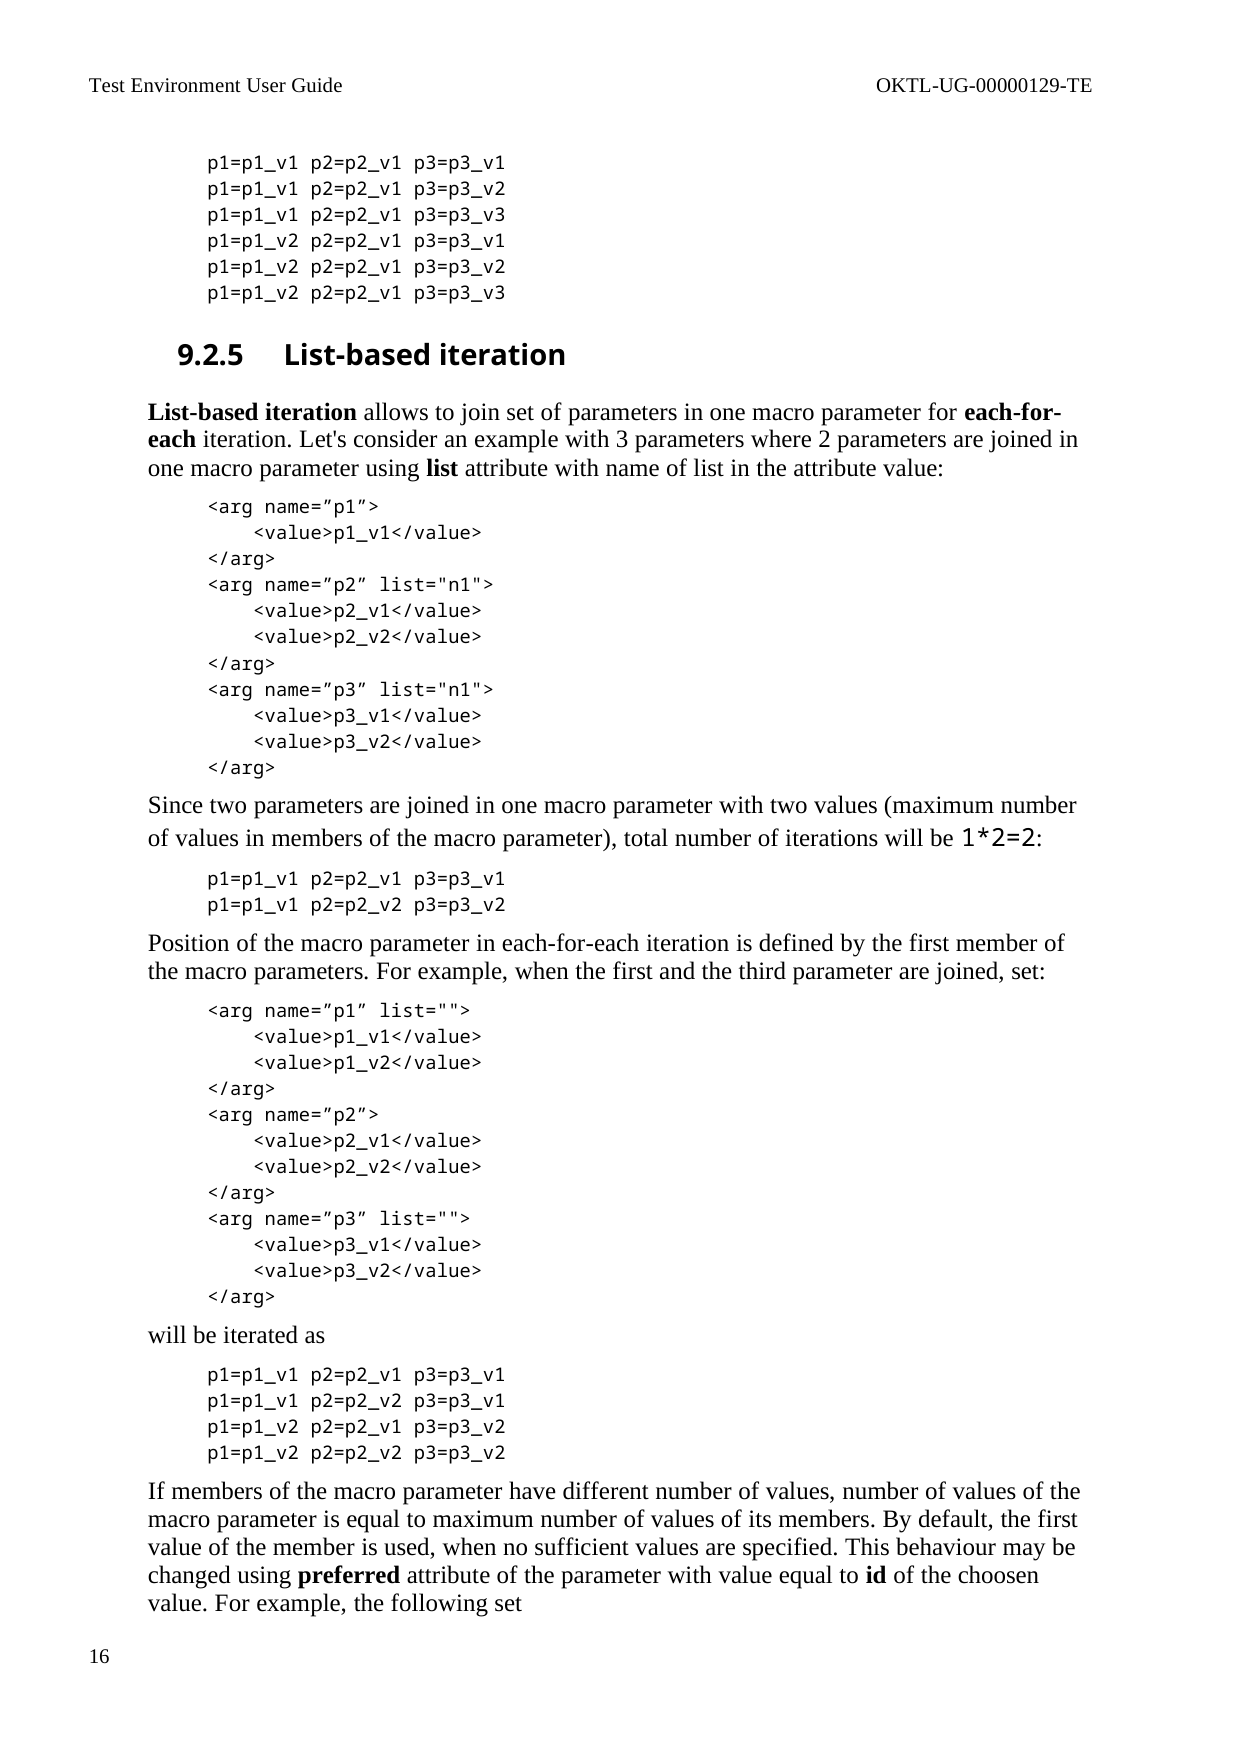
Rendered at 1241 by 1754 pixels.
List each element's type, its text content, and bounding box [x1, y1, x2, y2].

text p1=p1_v1 p2=p2_v1 p3=p3_v1 [207, 148, 1093, 174]
subtitle List-based iteration [177, 334, 1093, 374]
text p1=p1_v1 p2=p2_v1 p3=p3_v3 [207, 201, 1093, 227]
text List-based iteration allows to join set of parameters in one macro parameter for each-for-each iteration. Let's consider an example with 3 parameters where 2 parameters are joined in one macro parameter using list attribute with name of list in the attribute value: [148, 397, 1093, 481]
text p1=p1_v1 p2=p2_v2 p3=p3_v2 [207, 891, 1093, 917]
text p1=p1_v1 p2=p2_v2 p3=p3_v1 [207, 1387, 1093, 1413]
text <value>p3_v2</value> [207, 1257, 1093, 1283]
text <value>p3_v1</value> [207, 702, 1093, 728]
text <value>p2_v2</value> [207, 1153, 1093, 1179]
text <value>p1_v1</value> [207, 1023, 1093, 1049]
text <arg name=”p1” list=""> [207, 997, 1093, 1023]
text <value>p2_v2</value> [207, 623, 1093, 649]
text <value>p2_v1</value> [207, 597, 1093, 623]
text </arg> [207, 754, 1093, 780]
text p1=p1_v2 p2=p2_v1 p3=p3_v2 [207, 1413, 1093, 1439]
text p1=p1_v1 p2=p2_v1 p3=p3_v2 [207, 174, 1093, 201]
text <arg name=”p3” list=""> [207, 1205, 1093, 1231]
text <arg name=”p2”> [207, 1101, 1093, 1127]
text </arg> [207, 1283, 1093, 1309]
text <value>p3_v2</value> [207, 728, 1093, 754]
text <value>p1_v2</value> [207, 1049, 1093, 1075]
text <arg name=”p3” list="n1"> [207, 676, 1093, 702]
text p1=p1_v2 p2=p2_v1 p3=p3_v2 [207, 253, 1093, 279]
text <arg name=”p2” list="n1"> [207, 571, 1093, 597]
text </arg> [207, 1075, 1093, 1101]
text <value>p3_v1</value> [207, 1231, 1093, 1257]
text If members of the macro parameter have different number of values, number of values of the macro parameter is equal to maximum number of values of its members. By default, the first value of the member is used, when no sufficient values are specified. This behaviour may be changed using preferred attribute of the parameter with value equal to id of the choosen value. For example, the following set [148, 1477, 1093, 1617]
text <arg name=”p1”> [207, 493, 1093, 519]
text p1=p1_v2 p2=p2_v1 p3=p3_v3 [207, 279, 1093, 305]
text Since two parameters are joined in one macro parameter with two values (maximum number of values in members of the macro parameter), total number of iterations will be 1*2=2: [148, 791, 1093, 853]
text p1=p1_v2 p2=p2_v1 p3=p3_v1 [207, 227, 1093, 253]
text </arg> [207, 1179, 1093, 1205]
text Position of the macro parameter in each-for-each iteration is defined by the first member of the macro parameters. For example, when the first and the third parameter are joined, set: [148, 929, 1093, 985]
text p1=p1_v2 p2=p2_v2 p3=p3_v2 [207, 1439, 1093, 1465]
text p1=p1_v1 p2=p2_v1 p3=p3_v1 [207, 865, 1093, 891]
text </arg> [207, 545, 1093, 571]
text </arg> [207, 649, 1093, 676]
text <value>p1_v1</value> [207, 519, 1093, 545]
text <value>p2_v1</value> [207, 1127, 1093, 1153]
text will be iterated as [148, 1321, 1093, 1349]
text p1=p1_v1 p2=p2_v1 p3=p3_v1 [207, 1361, 1093, 1387]
